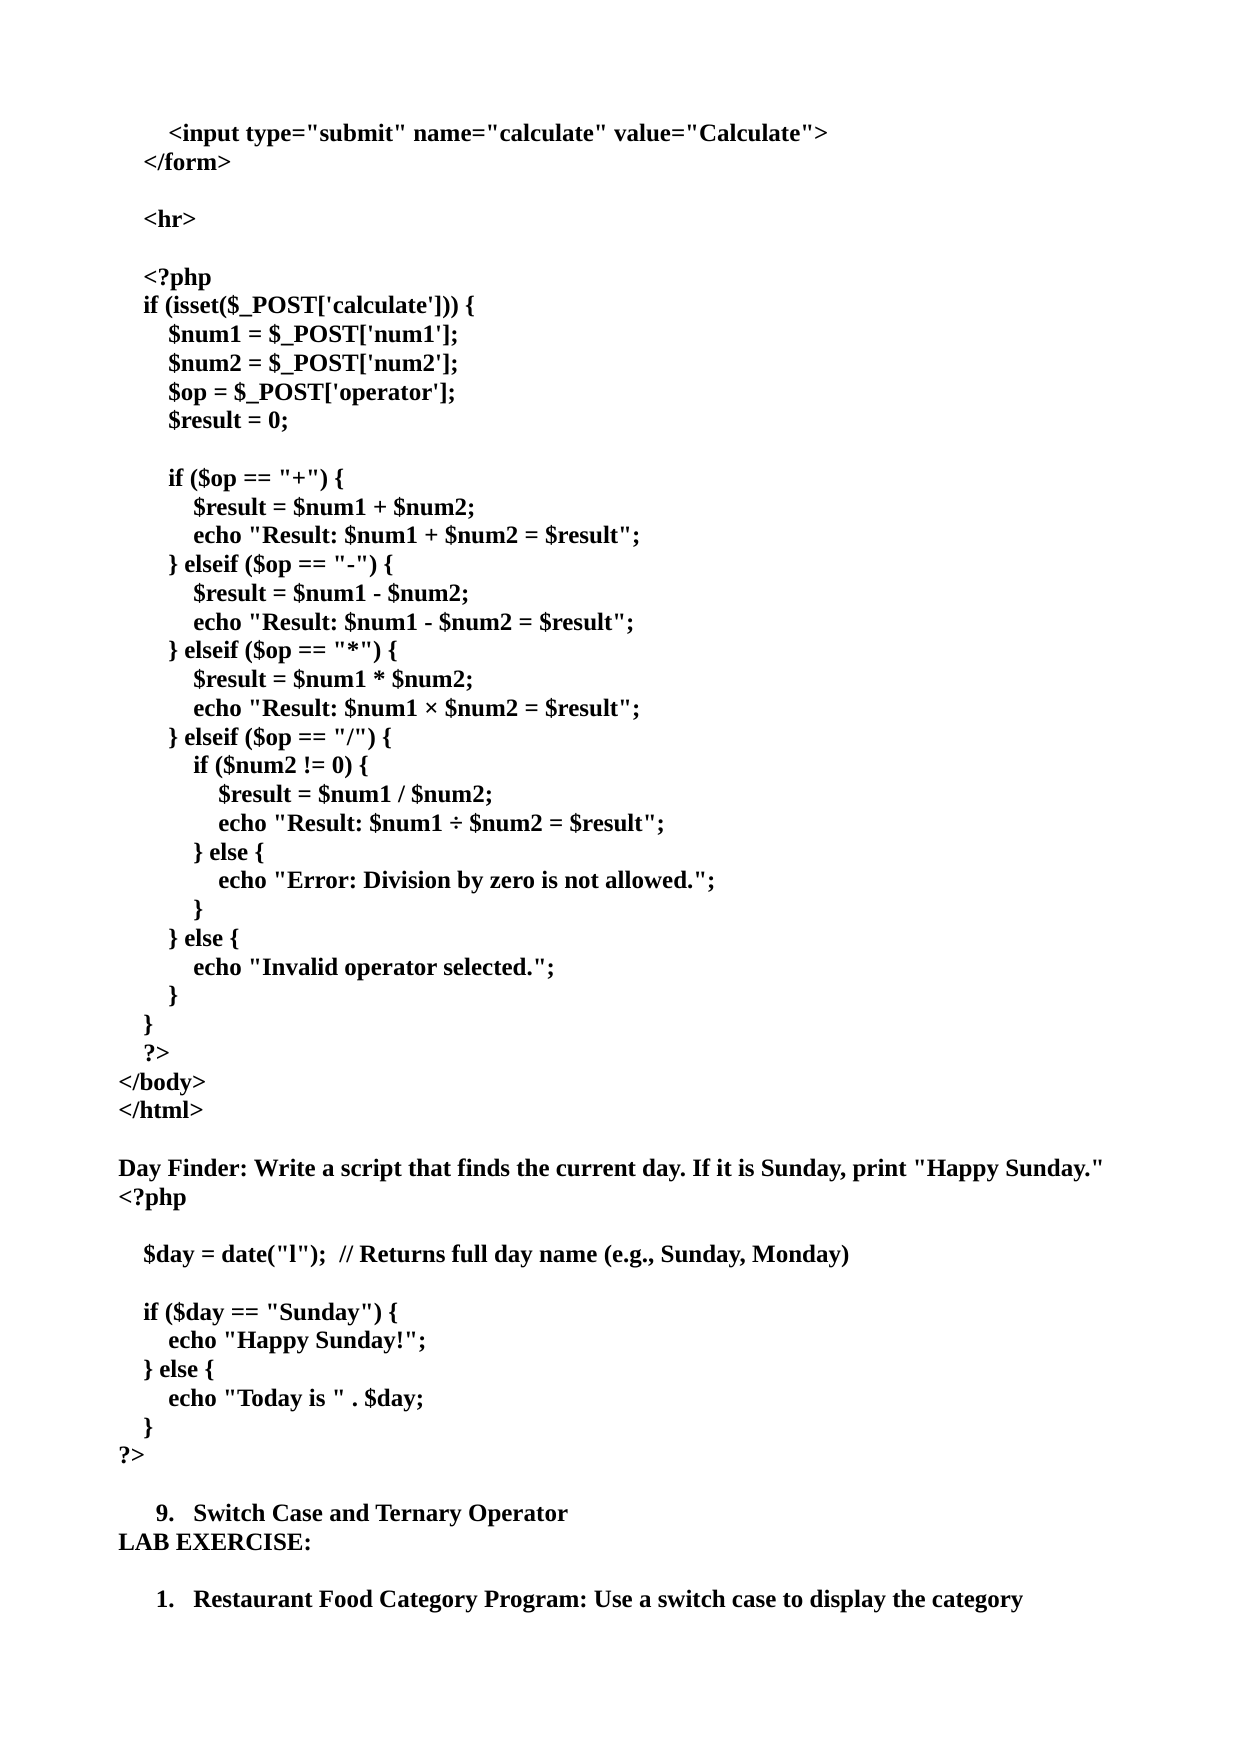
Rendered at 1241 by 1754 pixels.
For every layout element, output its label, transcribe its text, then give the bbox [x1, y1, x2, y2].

text $result = $num1 + $num2; [118, 492, 1122, 521]
list Restaurant Food Category Program: Use a switch case to display the category [156, 1584, 1122, 1613]
text $num2 = $_POST['num2']; [118, 348, 1122, 377]
text echo "Error: Division by zero is not allowed."; [118, 866, 1122, 894]
text } elseif ($op == "/") { [118, 722, 1122, 751]
text </body> [118, 1067, 1122, 1096]
text } elseif ($op == "*") { [118, 636, 1122, 664]
text } else { [118, 1354, 1122, 1383]
text echo "Today is " . $day; [118, 1383, 1122, 1412]
text $result = 0; [118, 406, 1122, 434]
text if ($day == "Sunday") { [118, 1297, 1122, 1326]
text echo "Happy Sunday!"; [118, 1326, 1122, 1354]
text $result = $num1 * $num2; [118, 664, 1122, 693]
text } [118, 981, 1122, 1009]
text ?> [118, 1441, 1122, 1469]
list Switch Case and Ternary Operator [156, 1498, 1122, 1527]
text $op = $_POST['operator']; [118, 377, 1122, 406]
text if (isset($_POST['calculate'])) { [118, 291, 1122, 319]
text $num1 = $_POST['num1']; [118, 319, 1122, 348]
text </form> [118, 147, 1122, 176]
text if ($num2 != 0) { [118, 751, 1122, 779]
text echo "Invalid operator selected."; [118, 952, 1122, 981]
text </html> [118, 1096, 1122, 1124]
text if ($op == "+") { [118, 463, 1122, 492]
text } [118, 894, 1122, 923]
text echo "Result: $num1 - $num2 = $result"; [118, 607, 1122, 636]
text <?php [118, 262, 1122, 291]
text echo "Result: $num1 ÷ $num2 = $result"; [118, 808, 1122, 837]
text <input type="submit" name="calculate" value="Calculate"> [118, 118, 1122, 147]
text $result = $num1 - $num2; [118, 578, 1122, 607]
text } [118, 1412, 1122, 1441]
text } else { [118, 923, 1122, 952]
text Day Finder: Write a script that finds the current day. If it is Sunday, print "Happy Sunday." <?php [118, 1153, 1122, 1211]
text echo "Result: $num1 × $num2 = $result"; [118, 693, 1122, 722]
text LAB EXERCISE: [118, 1527, 1122, 1556]
text ?> [118, 1038, 1122, 1067]
text } [118, 1009, 1122, 1038]
text <hr> [118, 204, 1122, 233]
text $result = $num1 / $num2; [118, 779, 1122, 808]
text echo "Result: $num1 + $num2 = $result"; [118, 521, 1122, 549]
text $day = date("l"); // Returns full day name (e.g., Sunday, Monday) [118, 1239, 1122, 1268]
text } elseif ($op == "-") { [118, 549, 1122, 578]
text } else { [118, 837, 1122, 866]
